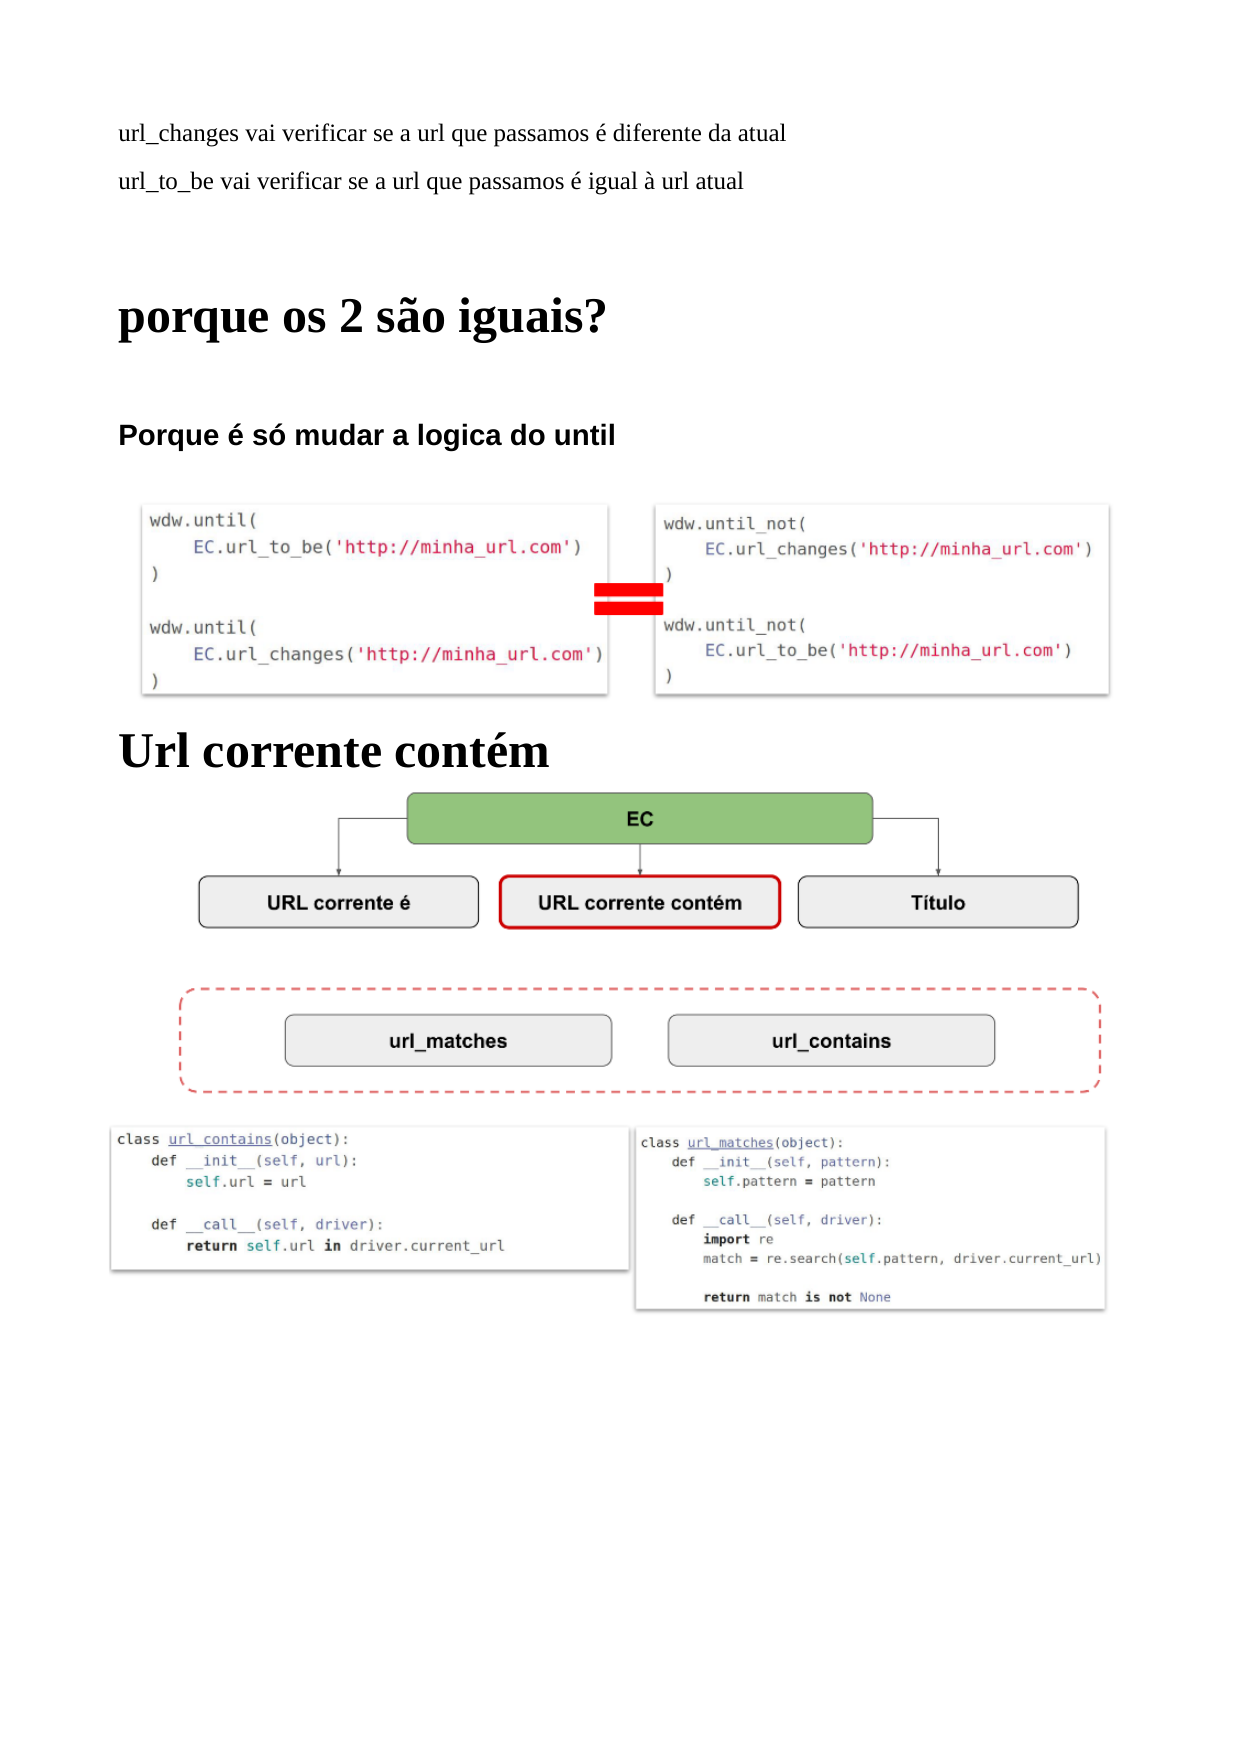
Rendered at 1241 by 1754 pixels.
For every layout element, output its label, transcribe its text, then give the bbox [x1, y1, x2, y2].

text url_to_be vai verificar se a url que passamos é igual à url atual [118, 166, 1122, 194]
picture [108, 778, 1131, 1339]
subtitle Porque é só mudar a logica do until [118, 418, 1122, 452]
text url_changes vai verificar se a url que passamos é diferente da atual [118, 118, 1122, 147]
subtitle porque os 2 são iguais? [118, 286, 1122, 343]
picture [118, 464, 1123, 721]
subtitle Url corrente contém [118, 721, 1122, 778]
